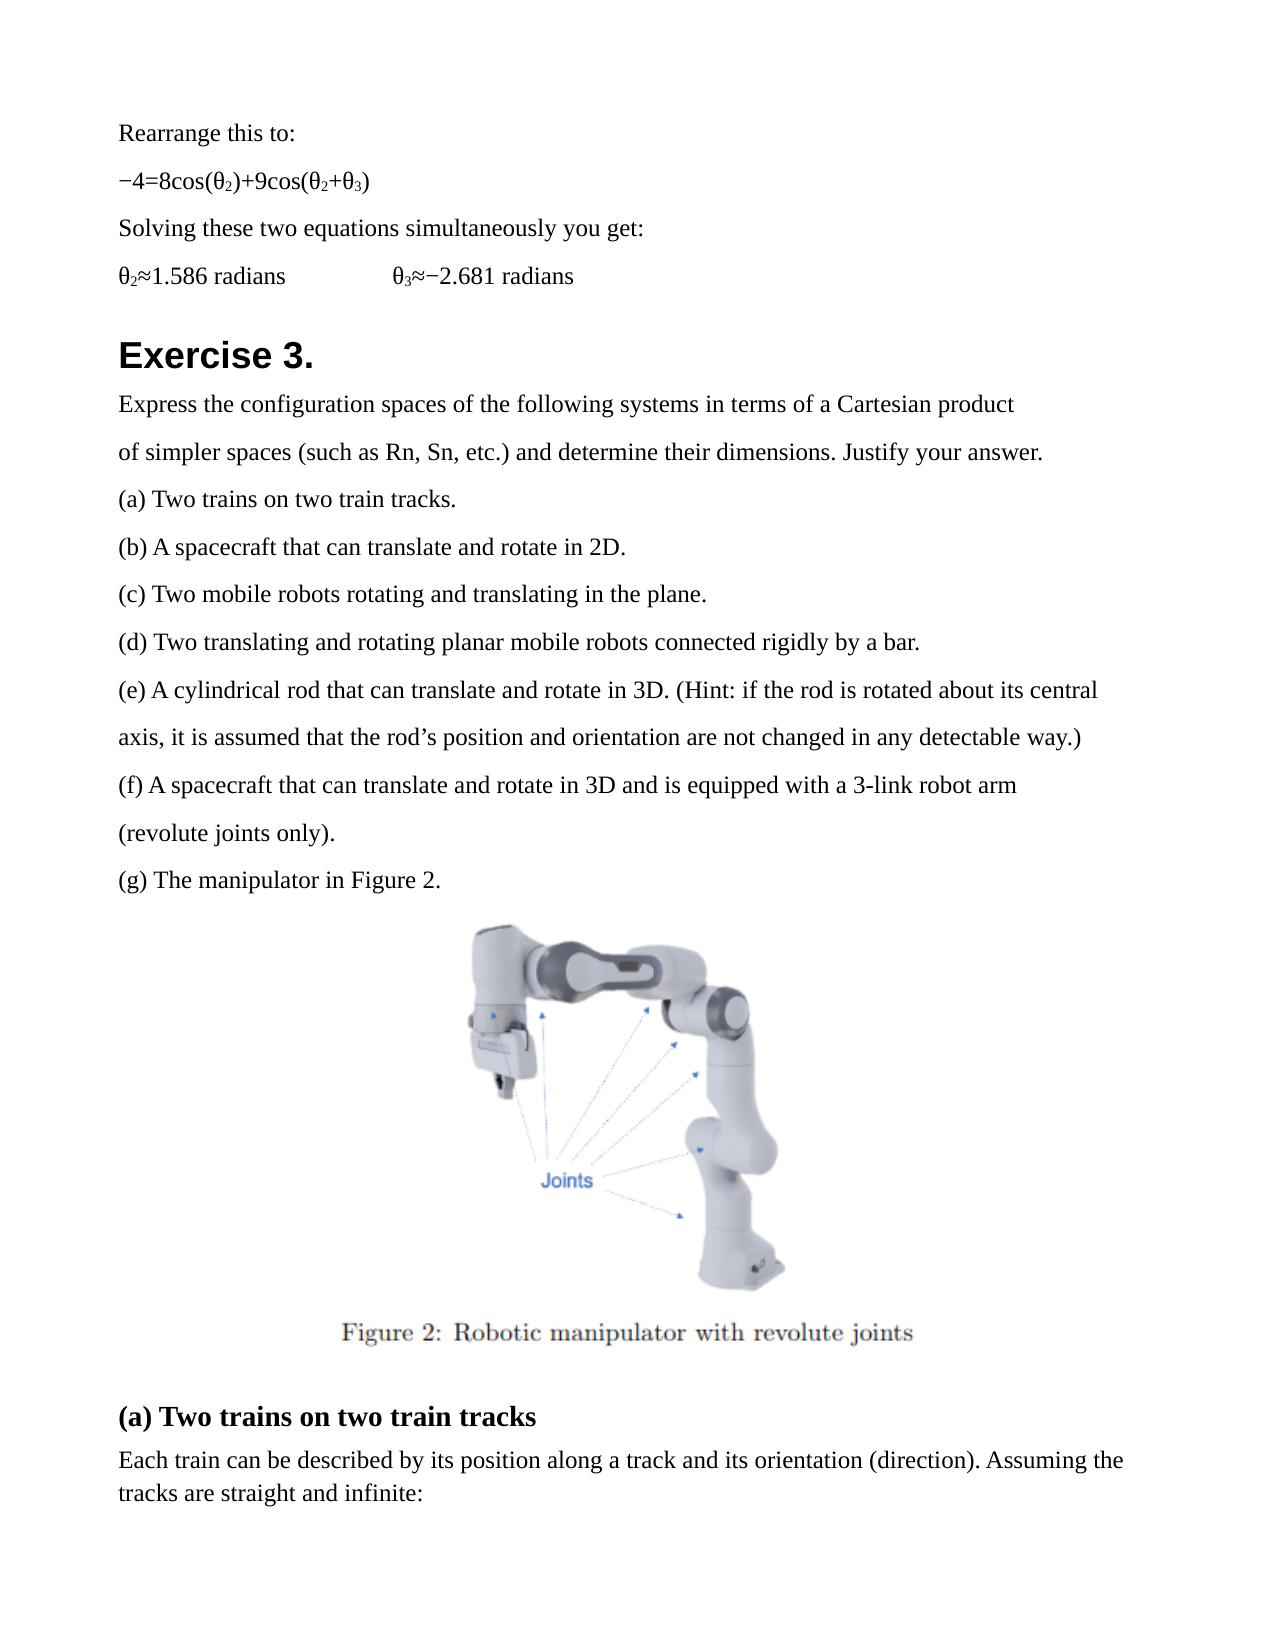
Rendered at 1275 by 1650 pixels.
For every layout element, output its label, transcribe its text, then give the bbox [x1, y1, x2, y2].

text axis, it is assumed that the rod’s position and orientation are not changed in any detectable way.) [118, 722, 1157, 751]
text Each train can be described by its position along a track and its orientation (direction). Assuming the tracks are straight and infinite: [118, 1445, 1157, 1507]
text (f) A spacecraft that can translate and rotate in 3D and is equipped with a 3-link robot arm [118, 770, 1157, 799]
text θ2≈1.586 radians θ3≈−2.681 radians [118, 261, 1157, 290]
text Rearrange this to: [118, 118, 1157, 147]
text −4=8cos(θ2)+9cos(θ2+θ3) [118, 166, 1157, 194]
text (a) Two trains on two train tracks. [118, 484, 1157, 513]
text Solving these two equations simultaneously you get: [118, 213, 1157, 242]
subtitle (a) Two trains on two train tracks [118, 1399, 1157, 1433]
text (d) Two translating and rotating planar mobile robots connected rigidly by a bar. [118, 627, 1157, 656]
text Express the configuration spaces of the following systems in terms of a Cartesian product [118, 389, 1157, 418]
text (g) The manipulator in Figure 2. [118, 865, 1157, 894]
text (e) A cylindrical rod that can translate and rotate in 3D. (Hint: if the rod is rotated about its central [118, 675, 1157, 703]
text (c) Two mobile robots rotating and translating in the plane. [118, 579, 1157, 608]
text (b) A spacecraft that can translate and rotate in 2D. [118, 532, 1157, 561]
text of simpler spaces (such as Rn, Sn, etc.) and determine their dimensions. Justify your answer. [118, 437, 1157, 466]
text (revolute joints only). [118, 818, 1157, 846]
subtitle Exercise 3. [118, 333, 1157, 377]
picture [311, 912, 964, 1369]
